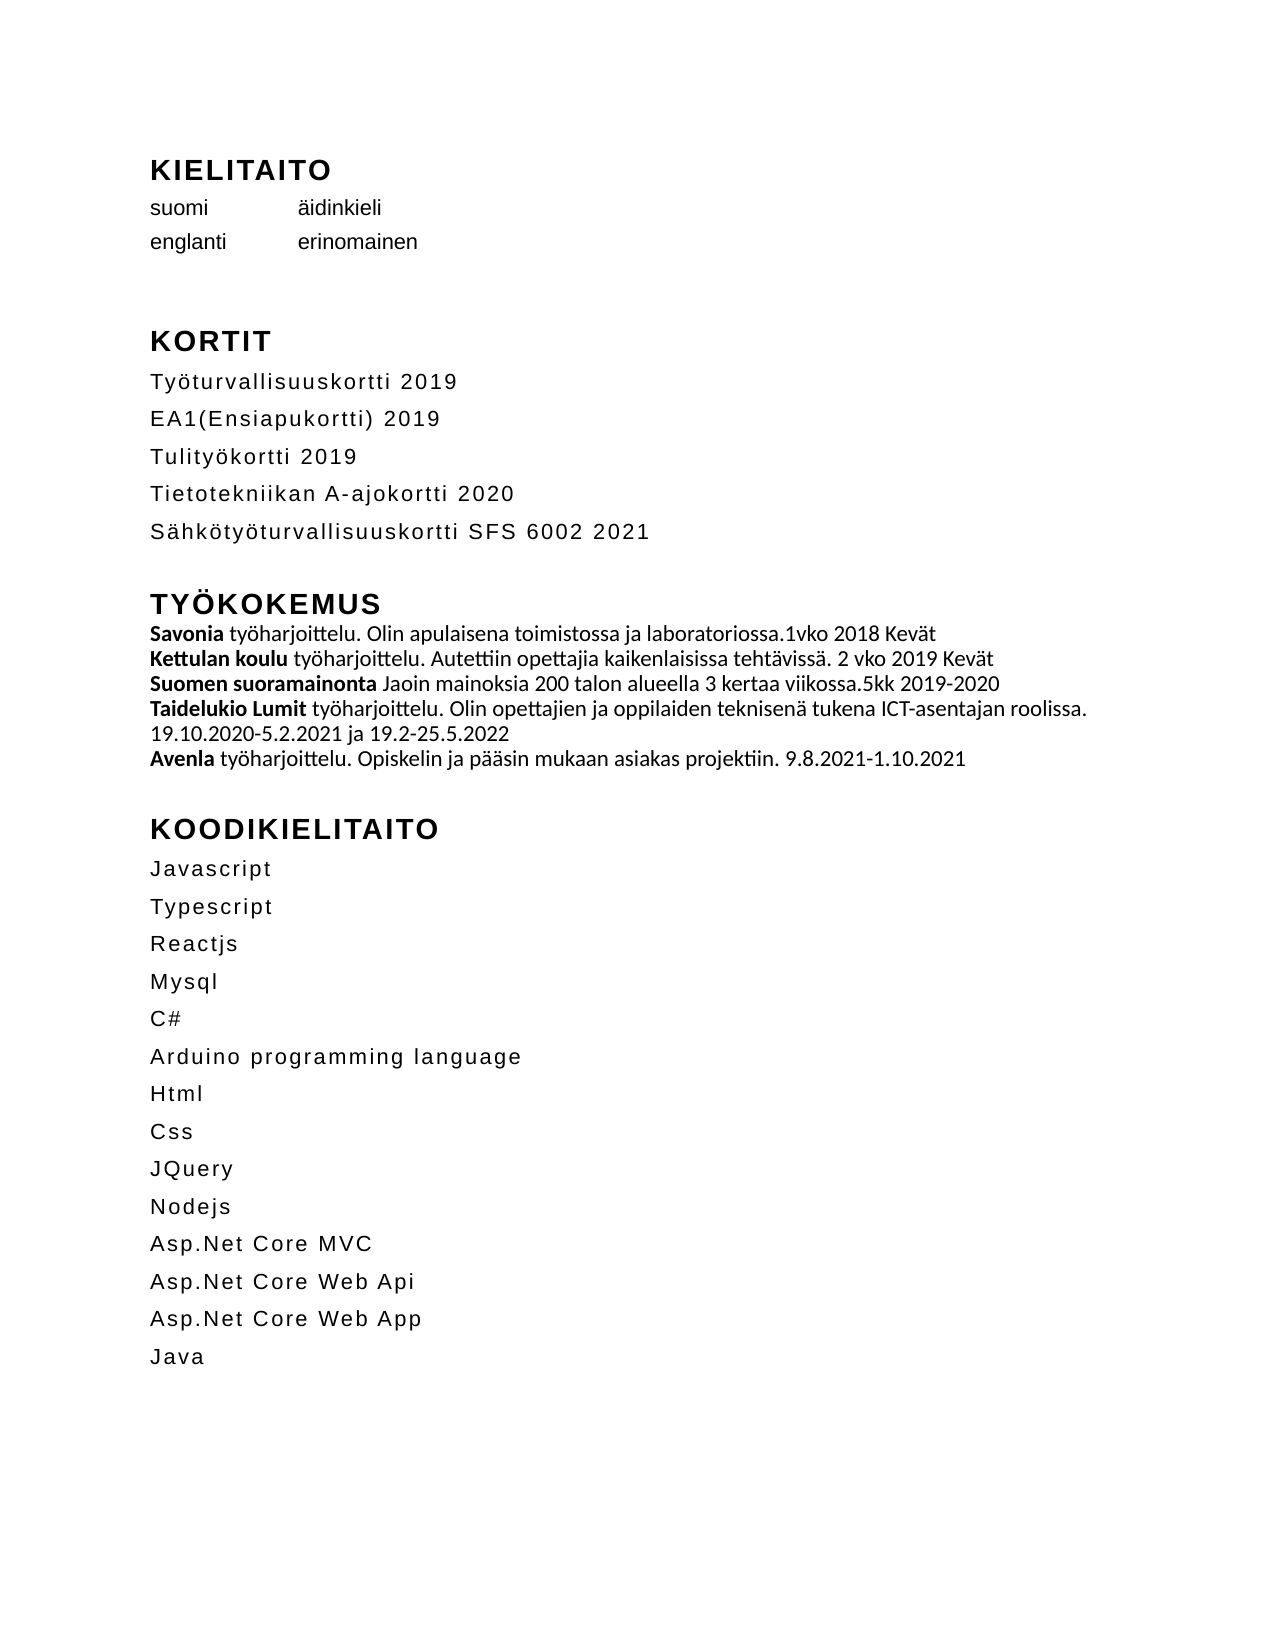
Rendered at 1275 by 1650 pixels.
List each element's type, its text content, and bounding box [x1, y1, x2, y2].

text C# [150, 997, 1125, 1034]
text KORTIT [150, 322, 1125, 359]
text Taidelukio Lumit työharjoittelu. Olin opettajien ja oppilaiden teknisenä tukena ICT-asentajan roolissa. 19.10.2020-5.2.2021 ja 19.2-25.5.2022 [150, 697, 1125, 747]
text TYÖKOKEMUS [150, 584, 1125, 622]
text Asp.Net Core Web Api [150, 1259, 1125, 1297]
text Kettulan koulu työharjoittelu. Autettiin opettajia kaikenlaisissa tehtävissä. 2 vko 2019 Kevät [150, 647, 1125, 672]
text Tulityökortti 2019 [150, 434, 1125, 472]
text Typescript [150, 884, 1125, 922]
text Sähkötyöturvallisuuskortti SFS 6002 2021 [150, 509, 1125, 547]
text Työturvallisuuskortti 2019 [150, 359, 1125, 397]
text Nodejs [150, 1184, 1125, 1222]
text KIELITAITO [150, 150, 1125, 187]
text Javascript [150, 847, 1125, 884]
text Asp.Net Core MVC [150, 1222, 1125, 1259]
text JQuery [150, 1147, 1125, 1184]
text Tietotekniikan A-ajokortti 2020 [150, 472, 1125, 509]
text EA1(Ensiapukortti) 2019 [150, 397, 1125, 434]
text Suomen suoramainonta Jaoin mainoksia 200 talon alueella 3 kertaa viikossa.5kk 2019-2020 [150, 672, 1125, 697]
text Css [150, 1109, 1125, 1147]
text Avenla työharjoittelu. Opiskelin ja pääsin mukaan asiakas projektiin. 9.8.2021-1.10.2021 [150, 747, 1125, 772]
text Arduino programming language [150, 1034, 1125, 1072]
text Html [150, 1072, 1125, 1109]
text Reactjs [150, 922, 1125, 959]
text Mysql [150, 959, 1125, 997]
text Savonia työharjoittelu. Olin apulaisena toimistossa ja laboratoriossa.1vko 2018 Kevät [150, 622, 1125, 647]
text Asp.Net Core Web App [150, 1297, 1125, 1334]
text suomi äidinkieli englanti erinomainen [150, 187, 1125, 256]
text Java [150, 1334, 1125, 1372]
text KOODIKIELITAITO [150, 809, 1125, 847]
